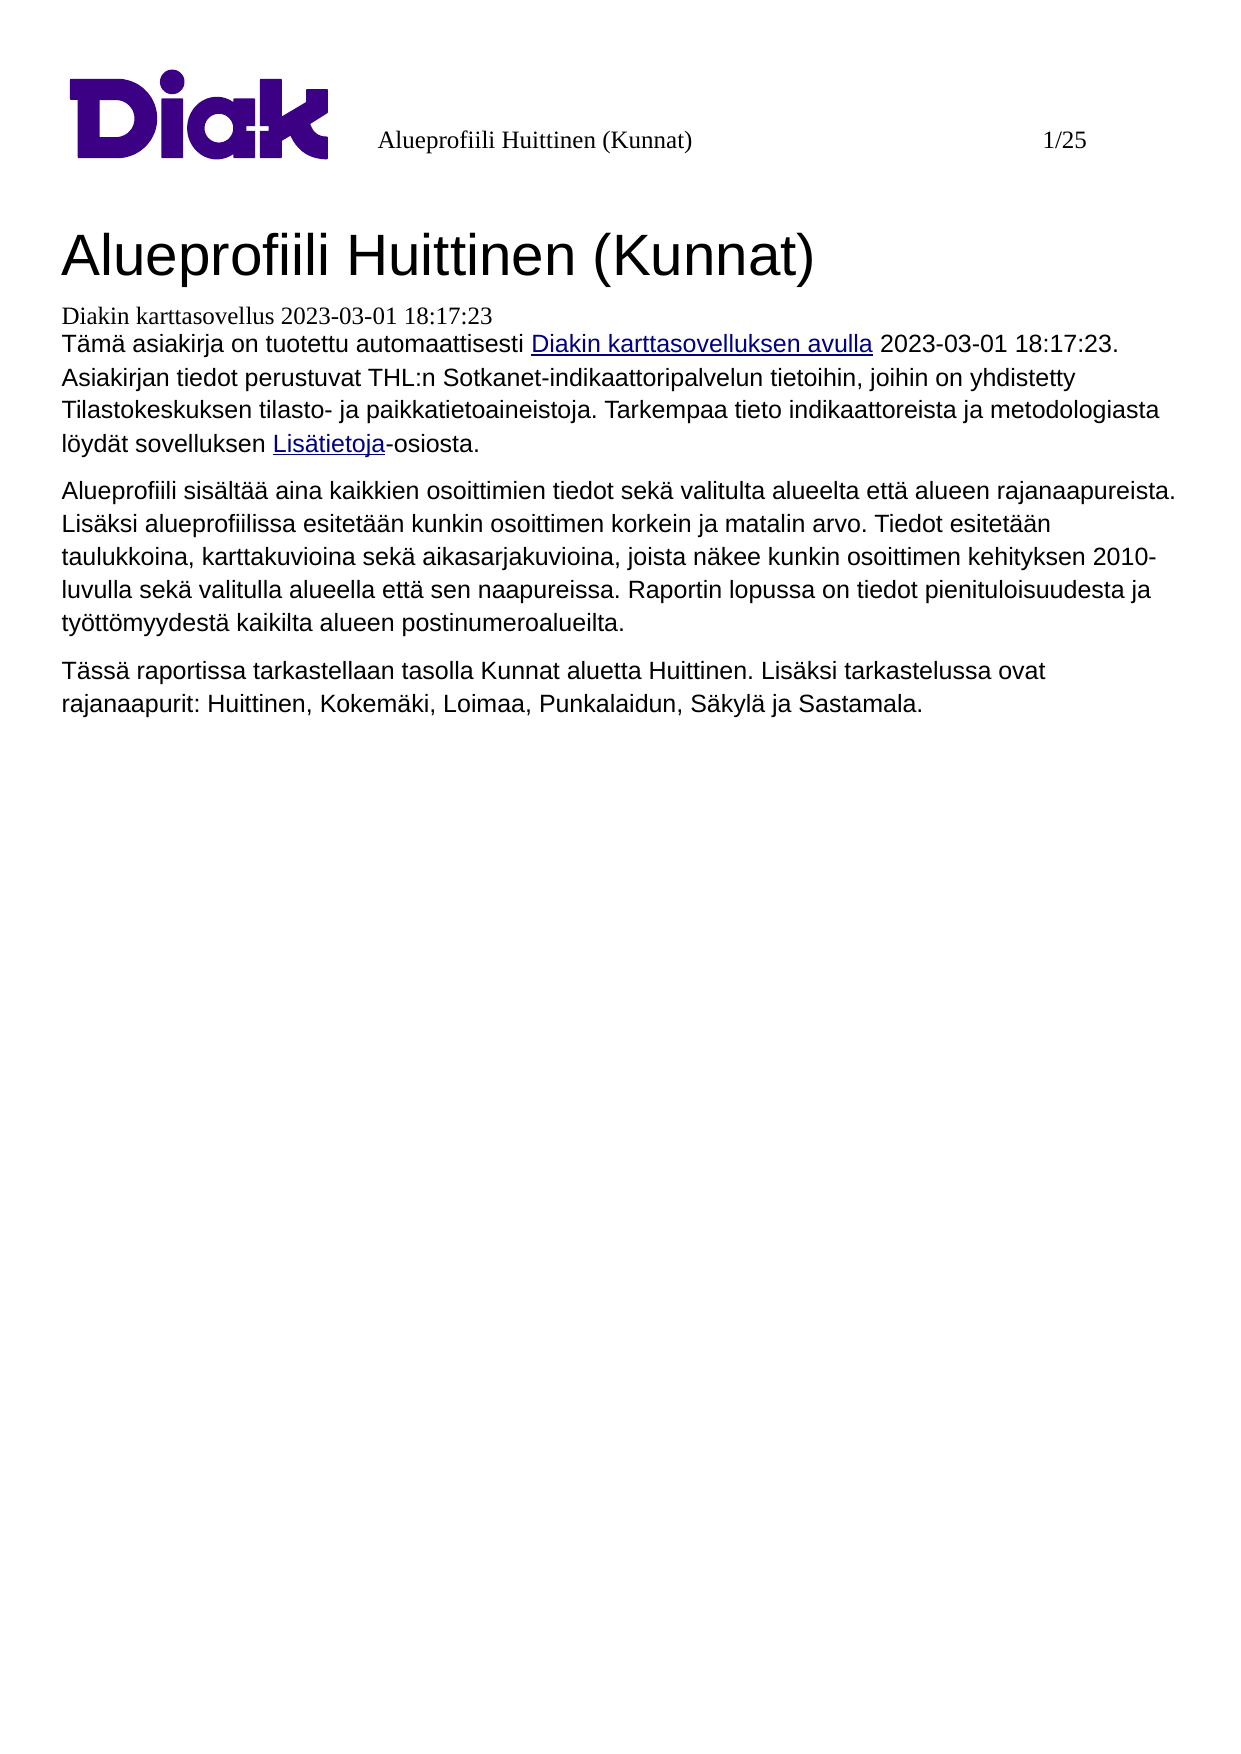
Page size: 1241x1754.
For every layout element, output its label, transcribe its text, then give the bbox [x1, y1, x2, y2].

text Tämä asiakirja on tuotettu automaattisesti Diakin karttasovelluksen avulla 2023-03-01 18:17:23. Asiakirjan tiedot perustuvat THL:n Sotkanet-indikaattoripalvelun tietoihin, joihin on yhdistetty Tilastokeskuksen tilasto- ja paikkatietoaineistoja. Tarkempaa tieto indikaattoreista ja metodologiasta löydät sovelluksen Lisätietoja-osiosta. [61, 329, 1179, 457]
text Diakin karttasovellus 2023-03-01 18:17:23 [61, 301, 1179, 329]
text Alueprofiili sisältää aina kaikkien osoittimien tiedot sekä valitulta alueelta että alueen rajanaapureista. Lisäksi alueprofiilissa esitetään kunkin osoittimen korkein ja matalin arvo. Tiedot esitetään taulukkoina, karttakuvioina sekä aikasarjakuvioina, joista näkee kunkin osoittimen kehityksen 2010-luvulla sekä valitulla alueella että sen naapureissa. Raportin lopussa on tiedot pienituloisuudesta ja työttömyydestä kaikilta alueen postinumeroalueilta. [61, 476, 1179, 637]
title Alueprofiili Huittinen (Kunnat) [61, 221, 1179, 288]
text Tässä raportissa tarkastellaan tasolla Kunnat aluetta Huittinen. Lisäksi tarkastelussa ovat rajanaapurit: Huittinen, Kokemäki, Loimaa, Punkalaidun, Säkylä ja Sastamala. [61, 656, 1179, 718]
